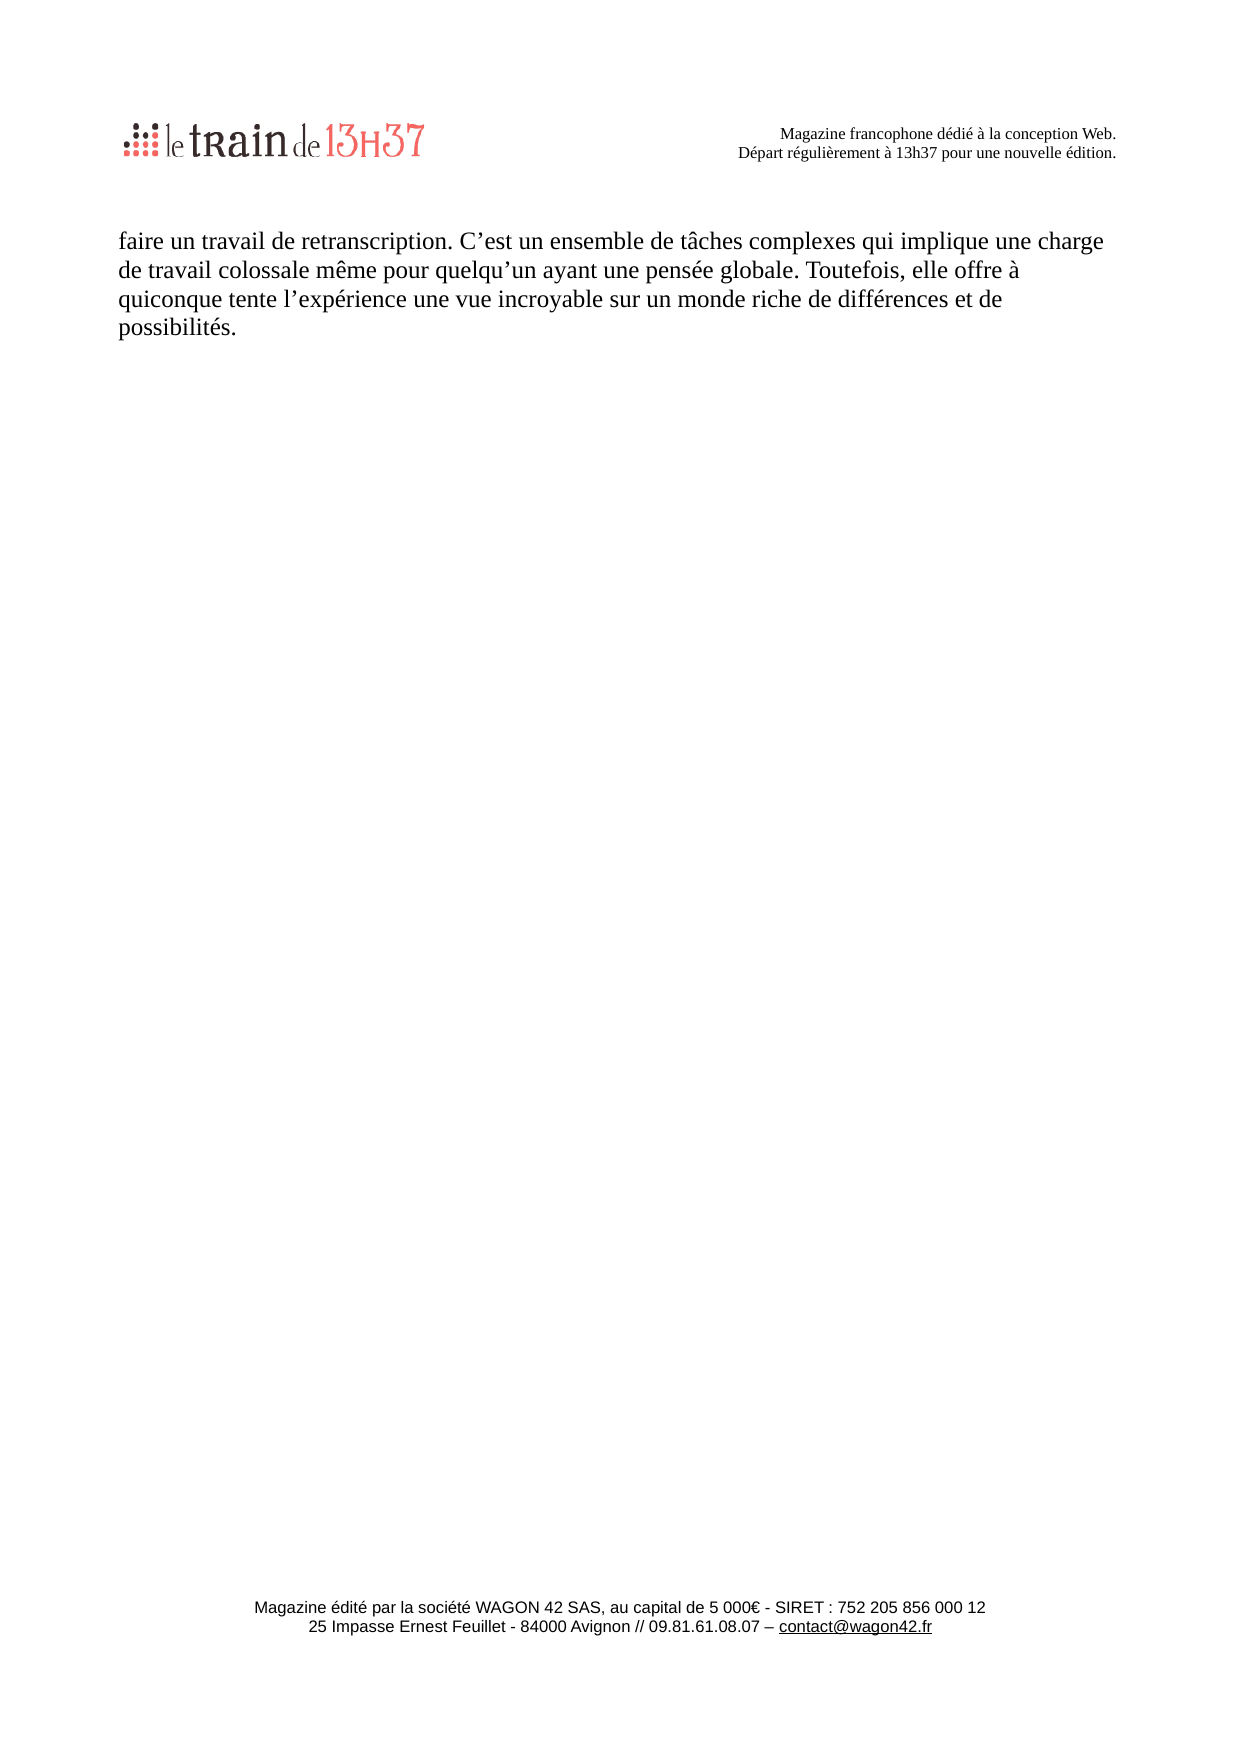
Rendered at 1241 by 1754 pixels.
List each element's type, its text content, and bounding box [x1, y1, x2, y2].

picture [123, 123, 425, 157]
text faire un travail de retranscription. C’est un ensemble de tâches complexes qui implique une charge de travail colossale même pour quelqu’un ayant une pensée globale. Toutefois, elle offre à quiconque tente l’expérience une vue incroyable sur un monde riche de différences et de possibilités. [118, 226, 1122, 341]
